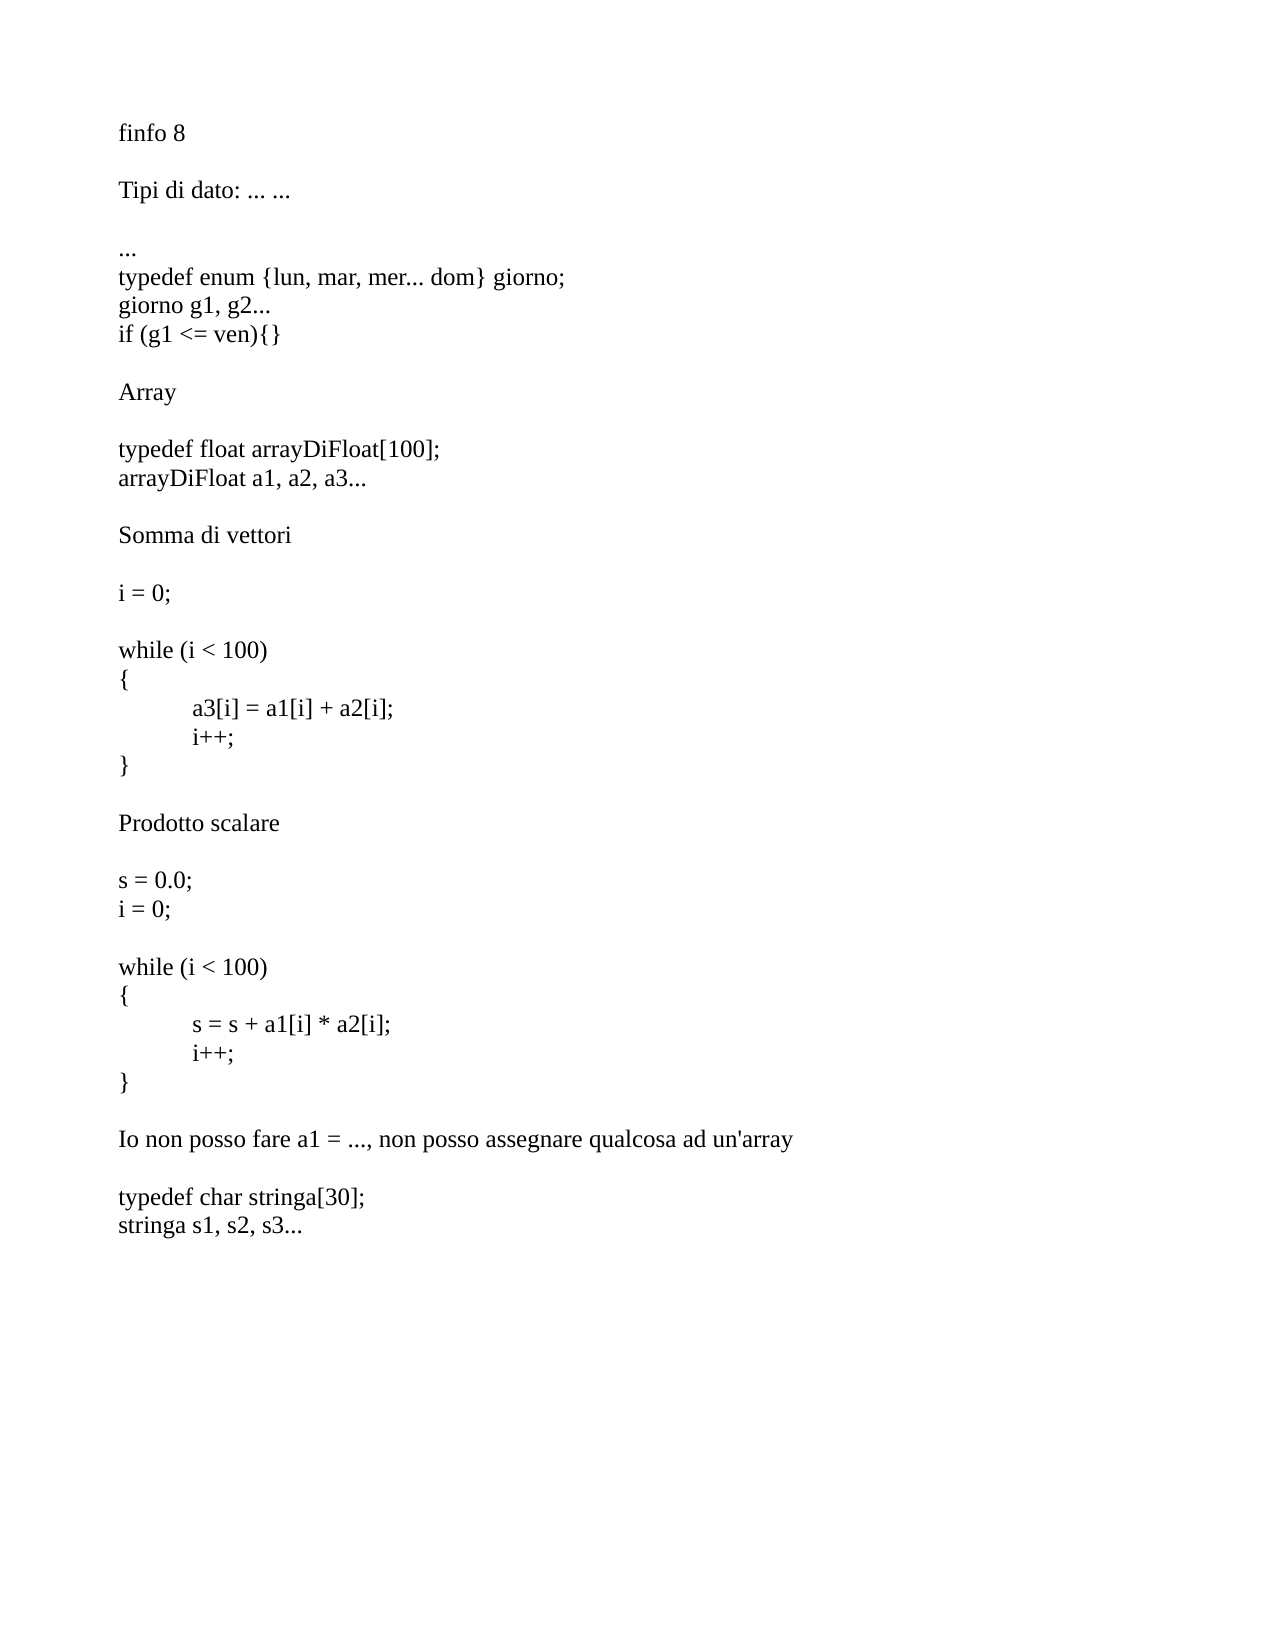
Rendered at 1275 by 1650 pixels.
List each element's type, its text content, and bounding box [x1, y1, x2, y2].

text while (i < 100) [118, 952, 1157, 981]
text { [118, 664, 1157, 693]
text typedef enum {lun, mar, mer... dom} giorno; [118, 262, 1157, 291]
text while (i < 100) [118, 636, 1157, 664]
text i++; [118, 1038, 1157, 1067]
text finfo 8 [118, 118, 1157, 147]
text i++; [118, 722, 1157, 751]
text Prodotto scalare [118, 808, 1157, 837]
text Io non posso fare a1 = ..., non posso assegnare qualcosa ad un'array [118, 1124, 1157, 1153]
text if (g1 <= ven){} [118, 319, 1157, 348]
text i = 0; [118, 894, 1157, 923]
text i = 0; [118, 578, 1157, 607]
text typedef char stringa[30]; [118, 1182, 1157, 1211]
text Tipi di dato: ... ... [118, 176, 1157, 204]
text stringa s1, s2, s3... [118, 1211, 1157, 1239]
text Somma di vettori [118, 521, 1157, 549]
text Array [118, 377, 1157, 406]
text ... [118, 233, 1157, 262]
text giorno g1, g2... [118, 291, 1157, 319]
text a3[i] = a1[i] + a2[i]; [118, 693, 1157, 722]
text } [118, 1067, 1157, 1096]
text { [118, 981, 1157, 1009]
text s = s + a1[i] * a2[i]; [118, 1009, 1157, 1038]
text typedef float arrayDiFloat[100]; [118, 434, 1157, 463]
text arrayDiFloat a1, a2, a3... [118, 463, 1157, 492]
text s = 0.0; [118, 866, 1157, 894]
text } [118, 751, 1157, 779]
